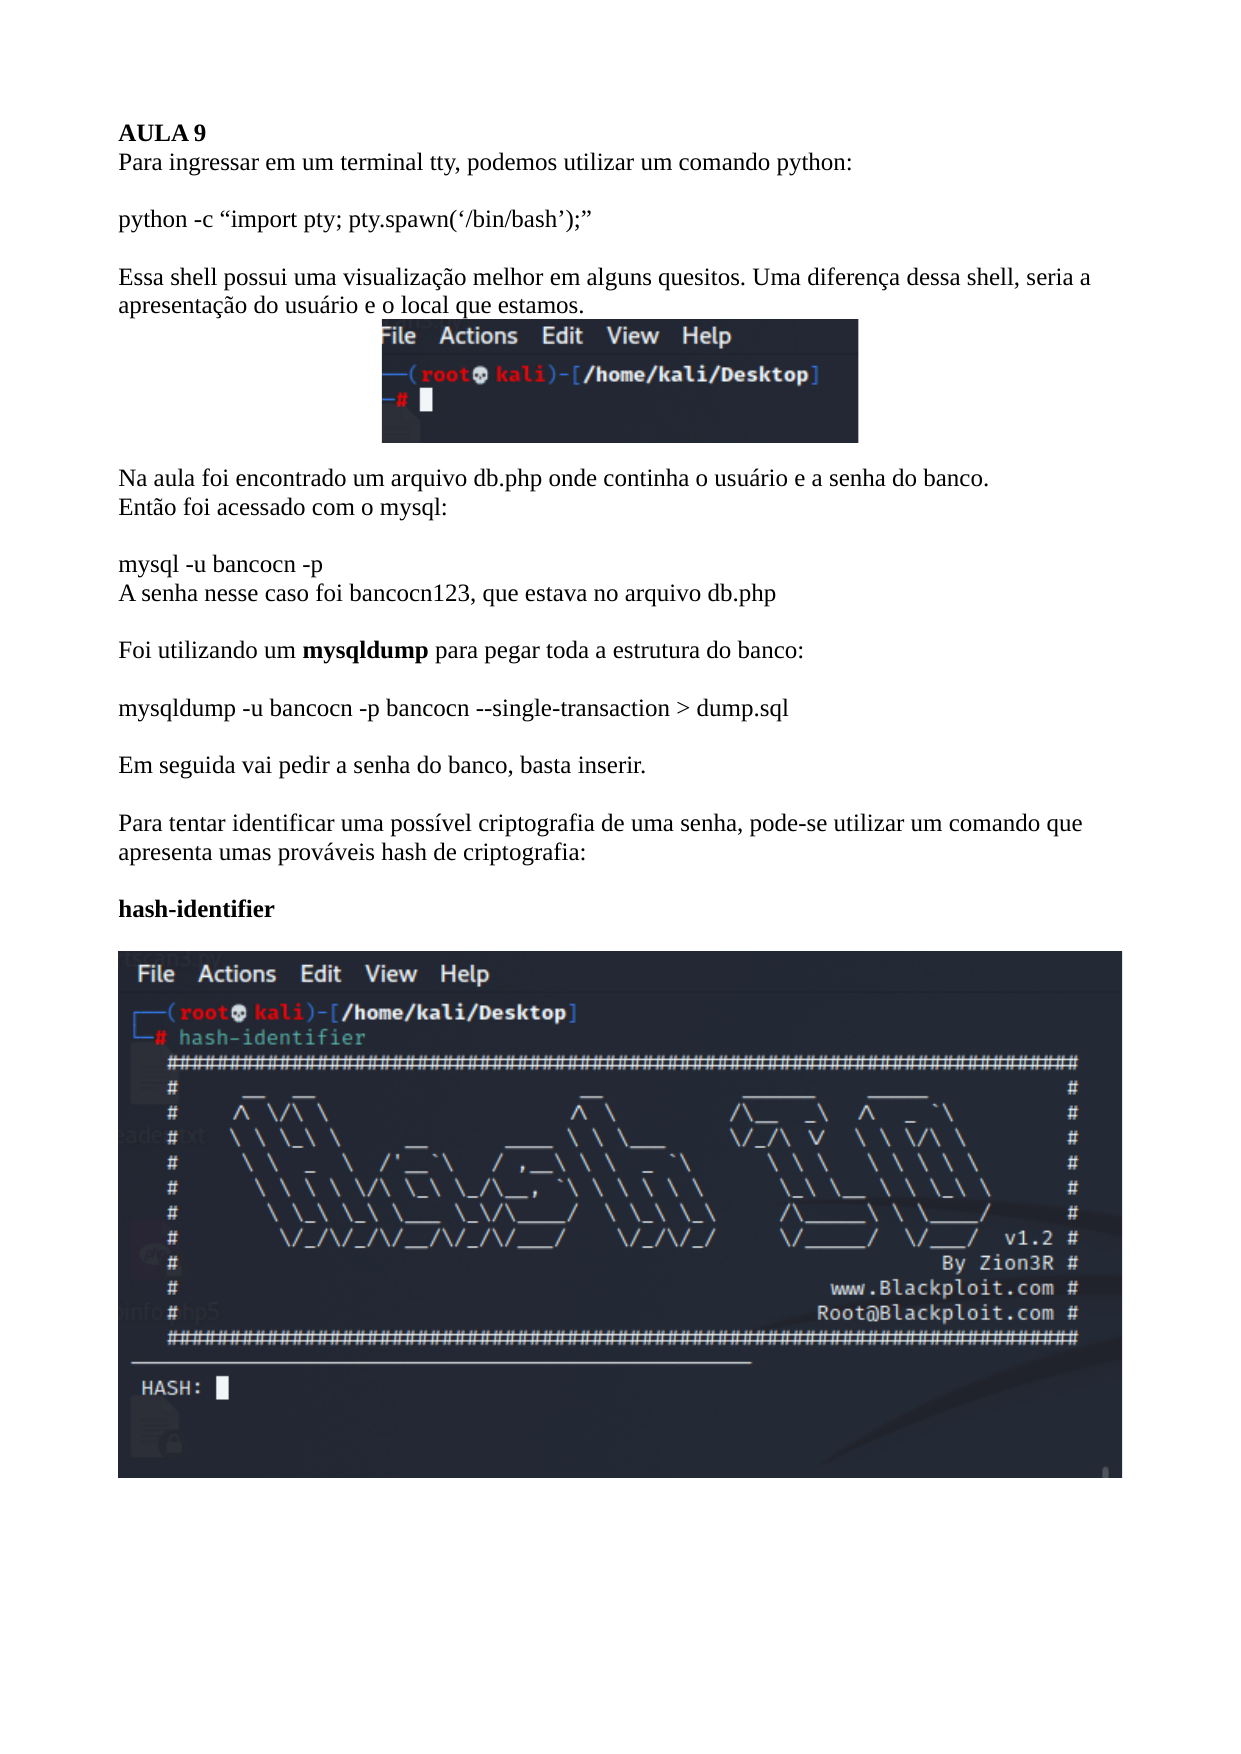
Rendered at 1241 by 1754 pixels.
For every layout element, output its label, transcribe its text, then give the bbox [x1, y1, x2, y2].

text A senha nesse caso foi bancocn123, que estava no arquivo db.php [118, 578, 1122, 607]
picture [381, 319, 859, 443]
text python -c “import pty; pty.spawn(‘/bin/bash’);” [118, 204, 1122, 233]
text Para ingressar em um terminal tty, podemos utilizar um comando python: [118, 147, 1122, 176]
text Na aula foi encontrado um arquivo db.php onde continha o usuário e a senha do banco. [118, 463, 1122, 492]
text Essa shell possui uma visualização melhor em alguns quesitos. Uma diferença dessa shell, seria a apresentação do usuário e o local que estamos. [118, 262, 1122, 319]
text Foi utilizando um mysqldump para pegar toda a estrutura do banco: [118, 636, 1122, 664]
text Em seguida vai pedir a senha do banco, basta inserir. [118, 751, 1122, 779]
text mysql -u bancocn -p [118, 549, 1122, 578]
text mysqldump -u bancocn -p bancocn --single-transaction > dump.sql [118, 693, 1122, 722]
text Então foi acessado com o mysql: [118, 492, 1122, 521]
text AULA 9 [118, 118, 1122, 147]
text hash-identifier [118, 894, 1122, 923]
picture [118, 951, 1123, 1478]
text Para tentar identificar uma possível criptografia de uma senha, pode-se utilizar um comando que apresenta umas prováveis hash de criptografia: [118, 808, 1122, 866]
